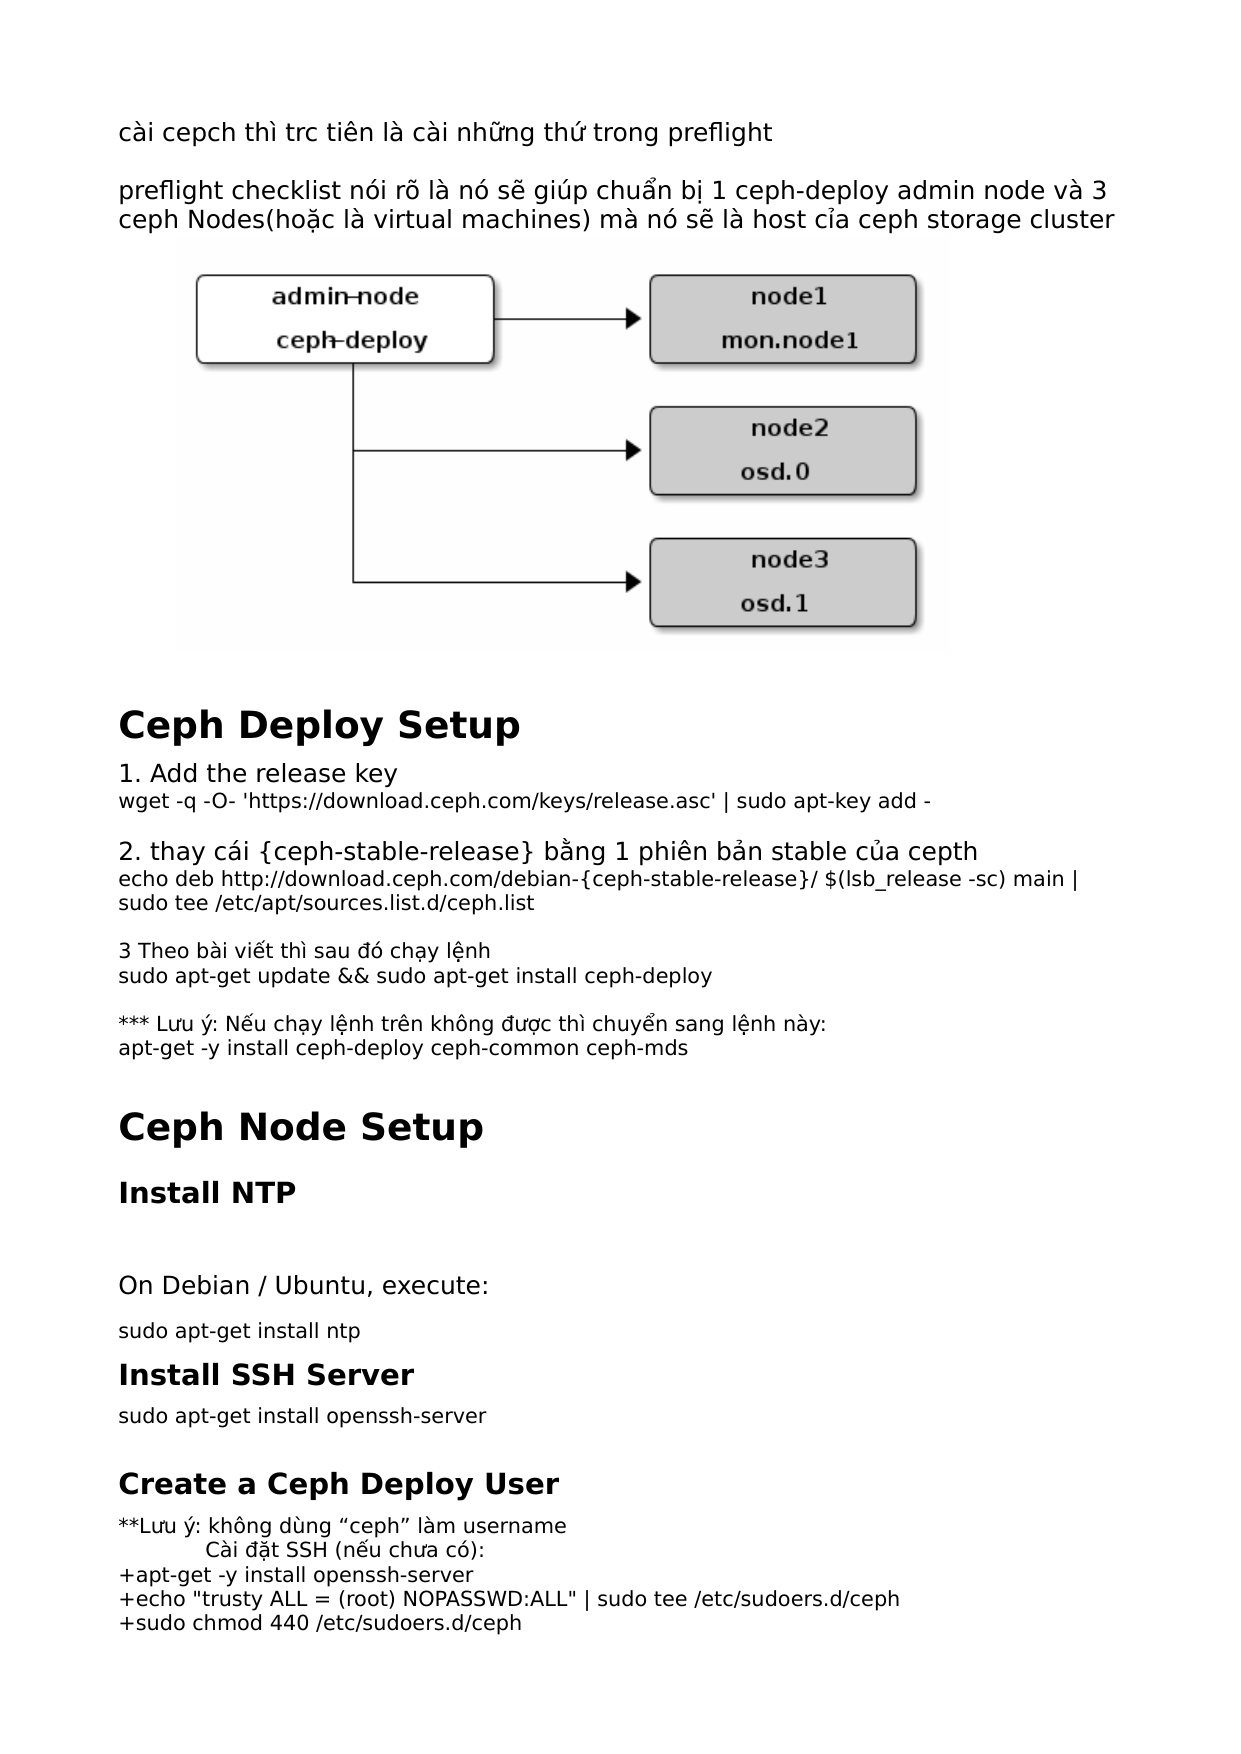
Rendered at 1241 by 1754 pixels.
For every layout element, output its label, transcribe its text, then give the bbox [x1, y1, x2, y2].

text Cài đặt SSH (nếu chưa có): [118, 1538, 1122, 1563]
subtitle Create a Ceph Deploy User [118, 1468, 1122, 1502]
text sudo apt-get install ntp [118, 1319, 1122, 1343]
subtitle Install NTP [118, 1177, 1122, 1211]
text +echo "trusty ALL = (root) NOPASSWD:ALL" | sudo tee /etc/sudoers.d/ceph [118, 1587, 1122, 1611]
text apt-get -y install ceph-deploy ceph-common ceph-mds [118, 1036, 1122, 1061]
text preflight checklist nói rõ là nó sẽ giúp chuẩn bị 1 ceph-deploy admin node và 3 ceph Nodes(hoặc là virtual machines) mà nó sẽ là host cỉa ceph storage cluster [118, 176, 1122, 235]
text +sudo chmod 440 /etc/sudoers.d/ceph [118, 1611, 1122, 1636]
text 1. Add the release key [118, 760, 1122, 789]
text +apt-get -y install openssh-server [118, 1563, 1122, 1587]
subtitle Ceph Node Setup [118, 1106, 1122, 1149]
subtitle Install SSH Server [118, 1358, 1122, 1392]
text echo deb http://download.ceph.com/debian-{ceph-stable-release}/ $(lsb_release -sc) main | sudo tee /etc/apt/sources.list.d/ceph.list [118, 867, 1122, 915]
text **Lưu ý: không dùng “ceph” làm username [118, 1514, 1122, 1538]
text cài cepch thì trc tiên là cài những thứ trong preflight [118, 118, 1122, 147]
text On Debian / Ubuntu, execute: [118, 1271, 1122, 1300]
subtitle Ceph Deploy Setup [118, 703, 1122, 747]
text sudo apt-get install openssh-server [118, 1404, 1122, 1429]
text wget -q -O- 'https://download.ceph.com/keys/release.asc' | sudo apt-key add - [118, 789, 1122, 813]
text 2. thay cái {ceph-stable-release} bằng 1 phiên bản stable của cepth [118, 837, 1122, 867]
text 3 Theo bài viết thì sau đó chạy lệnh sudo apt-get update && sudo apt-get install ceph-deploy [118, 939, 1122, 988]
text *** Lưu ý: Nếu chạy lệnh trên không được thì chuyển sang lệnh này: [118, 1012, 1122, 1036]
picture [176, 234, 1064, 654]
